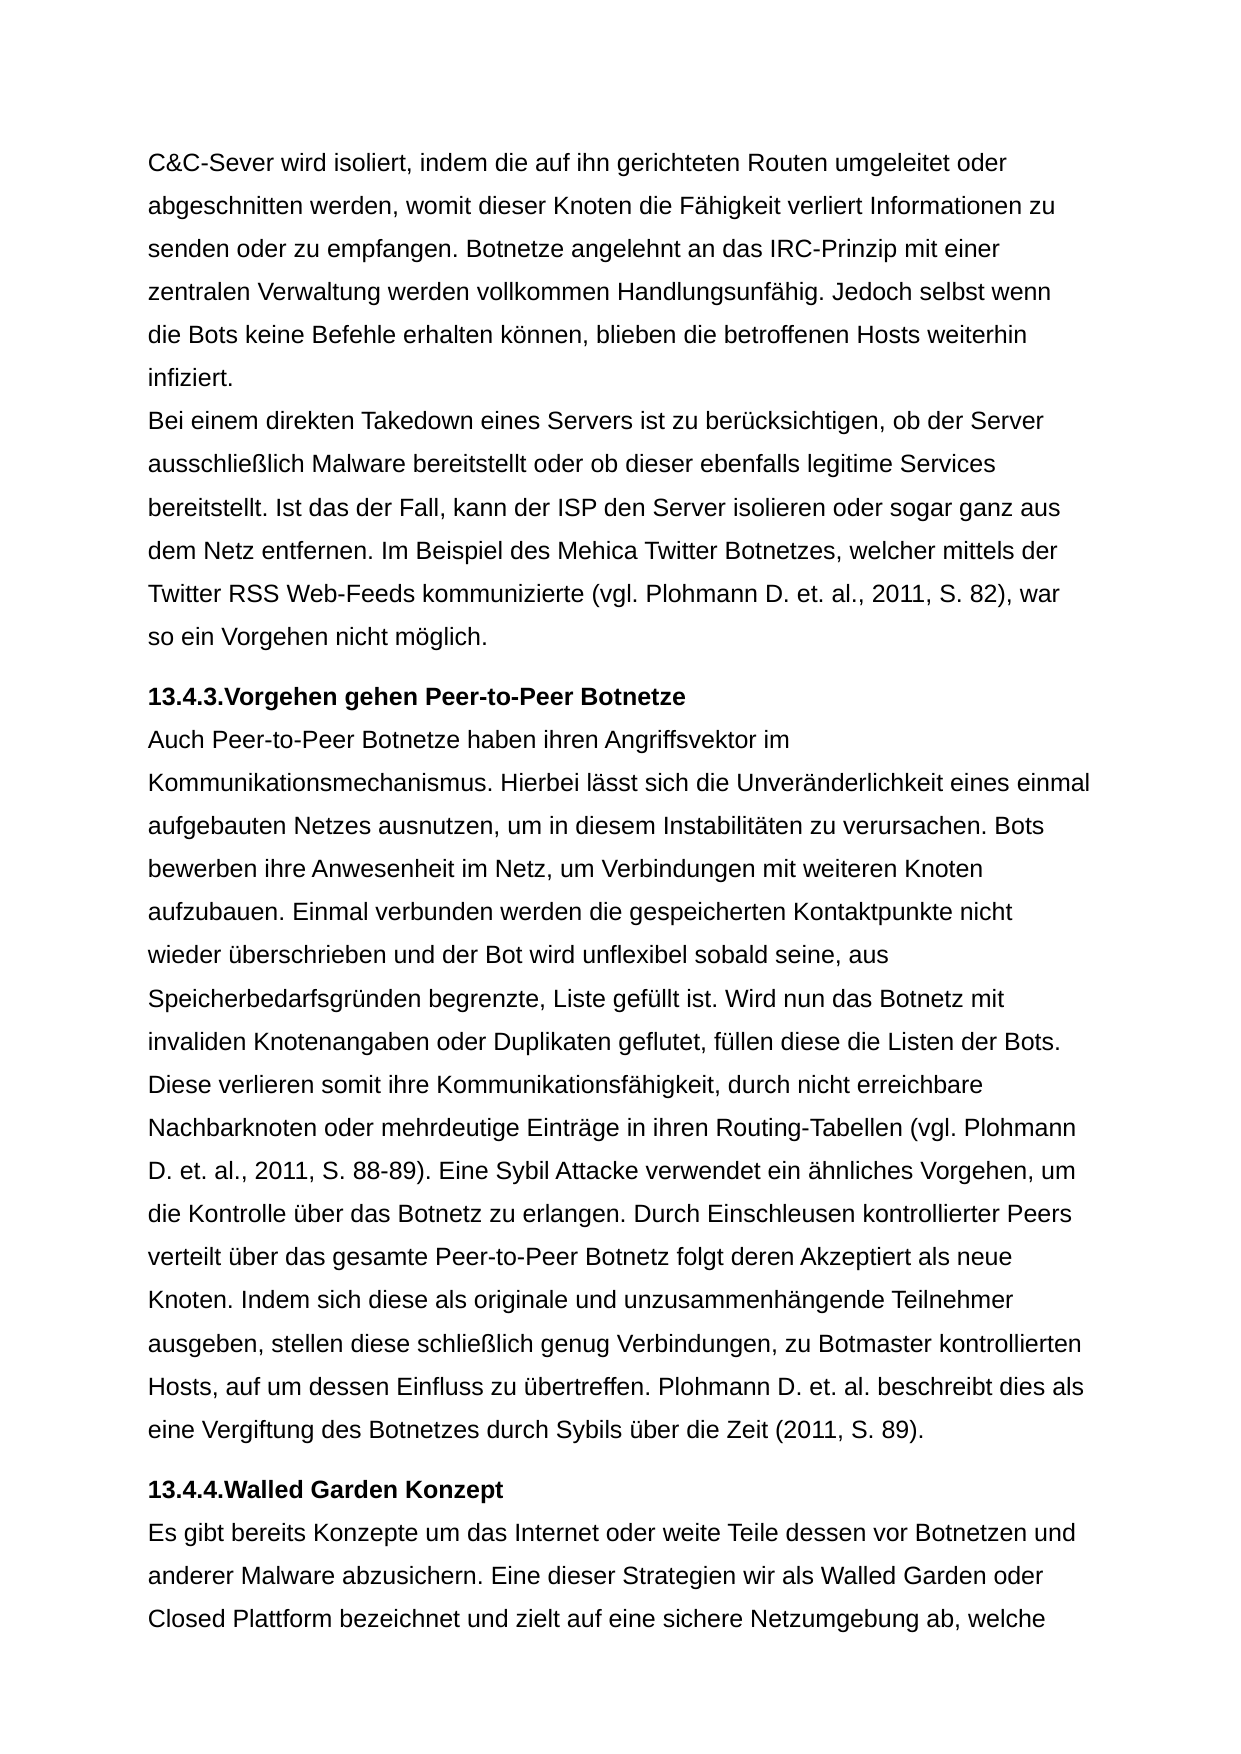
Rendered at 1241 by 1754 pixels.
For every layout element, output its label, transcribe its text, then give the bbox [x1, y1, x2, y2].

subtitle 13.4.4.Walled Garden Konzept [148, 1475, 1093, 1503]
subtitle 13.4.3.Vorgehen gehen Peer-to-Peer Botnetze [148, 682, 1093, 711]
text C&C-Sever wird isoliert, indem die auf ihn gerichteten Routen umgeleitet oder abgeschnitten werden, womit dieser Knoten die Fähigkeit verliert Informationen zu senden oder zu empfangen. Botnetze angelehnt an das IRC-Prinzip mit einer zentralen Verwaltung werden vollkommen Handlungsunfähig. Jedoch selbst wenn die Bots keine Befehle erhalten können, blieben die betroffenen Hosts weiterhin infiziert. Bei einem direkten Takedown eines Servers ist zu berücksichtigen, ob der Server ausschließlich Malware bereitstellt oder ob dieser ebenfalls legitime Services bereitstellt. Ist das der Fall, kann der ISP den Server isolieren oder sogar ganz aus dem Netz entfernen. Im Beispiel des Mehica Twitter Botnetzes, welcher mittels der Twitter RSS Web-Feeds kommunizierte (vgl. Plohmann D. et. al., 2011, S. 82), war so ein Vorgehen nicht möglich. [148, 148, 1093, 651]
text Auch Peer-to-Peer Botnetze haben ihren Angriffsvektor im Kommunikationsmechanismus. Hierbei lässt sich die Unveränderlichkeit eines einmal aufgebauten Netzes ausnutzen, um in diesem Instabilitäten zu verursachen. Bots bewerben ihre Anwesenheit im Netz, um Verbindungen mit weiteren Knoten aufzubauen. Einmal verbunden werden die gespeicherten Kontaktpunkte nicht wieder überschrieben und der Bot wird unflexibel sobald seine, aus Speicherbedarfsgründen begrenzte, Liste gefüllt ist. Wird nun das Botnetz mit invaliden Knotenangaben oder Duplikaten geflutet, füllen diese die Listen der Bots. Diese verlieren somit ihre Kommunikationsfähigkeit, durch nicht erreichbare Nachbarknoten oder mehrdeutige Einträge in ihren Routing-Tabellen (vgl. Plohmann D. et. al., 2011, S. 88-89). Eine Sybil Attacke verwendet ein ähnliches Vorgehen, um die Kontrolle über das Botnetz zu erlangen. Durch Einschleusen kontrollierter Peers verteilt über das gesamte Peer-to-Peer Botnetz folgt deren Akzeptiert als neue Knoten. Indem sich diese als originale und unzusammenhängende Teilnehmer ausgeben, stellen diese schließlich genug Verbindungen, zu Botmaster kontrollierten Hosts, auf um dessen Einfluss zu übertreffen. Plohmann D. et. al. beschreibt dies als eine Vergiftung des Botnetzes durch Sybils über die Zeit (2011, S. 89). [148, 725, 1093, 1444]
text Es gibt bereits Konzepte um das Internet oder weite Teile dessen vor Botnetzen und anderer Malware abzusichern. Eine dieser Strategien wir als Walled Garden oder Closed Plattform bezeichnet und zielt auf eine sichere Netzumgebung ab, welche [148, 1518, 1093, 1633]
